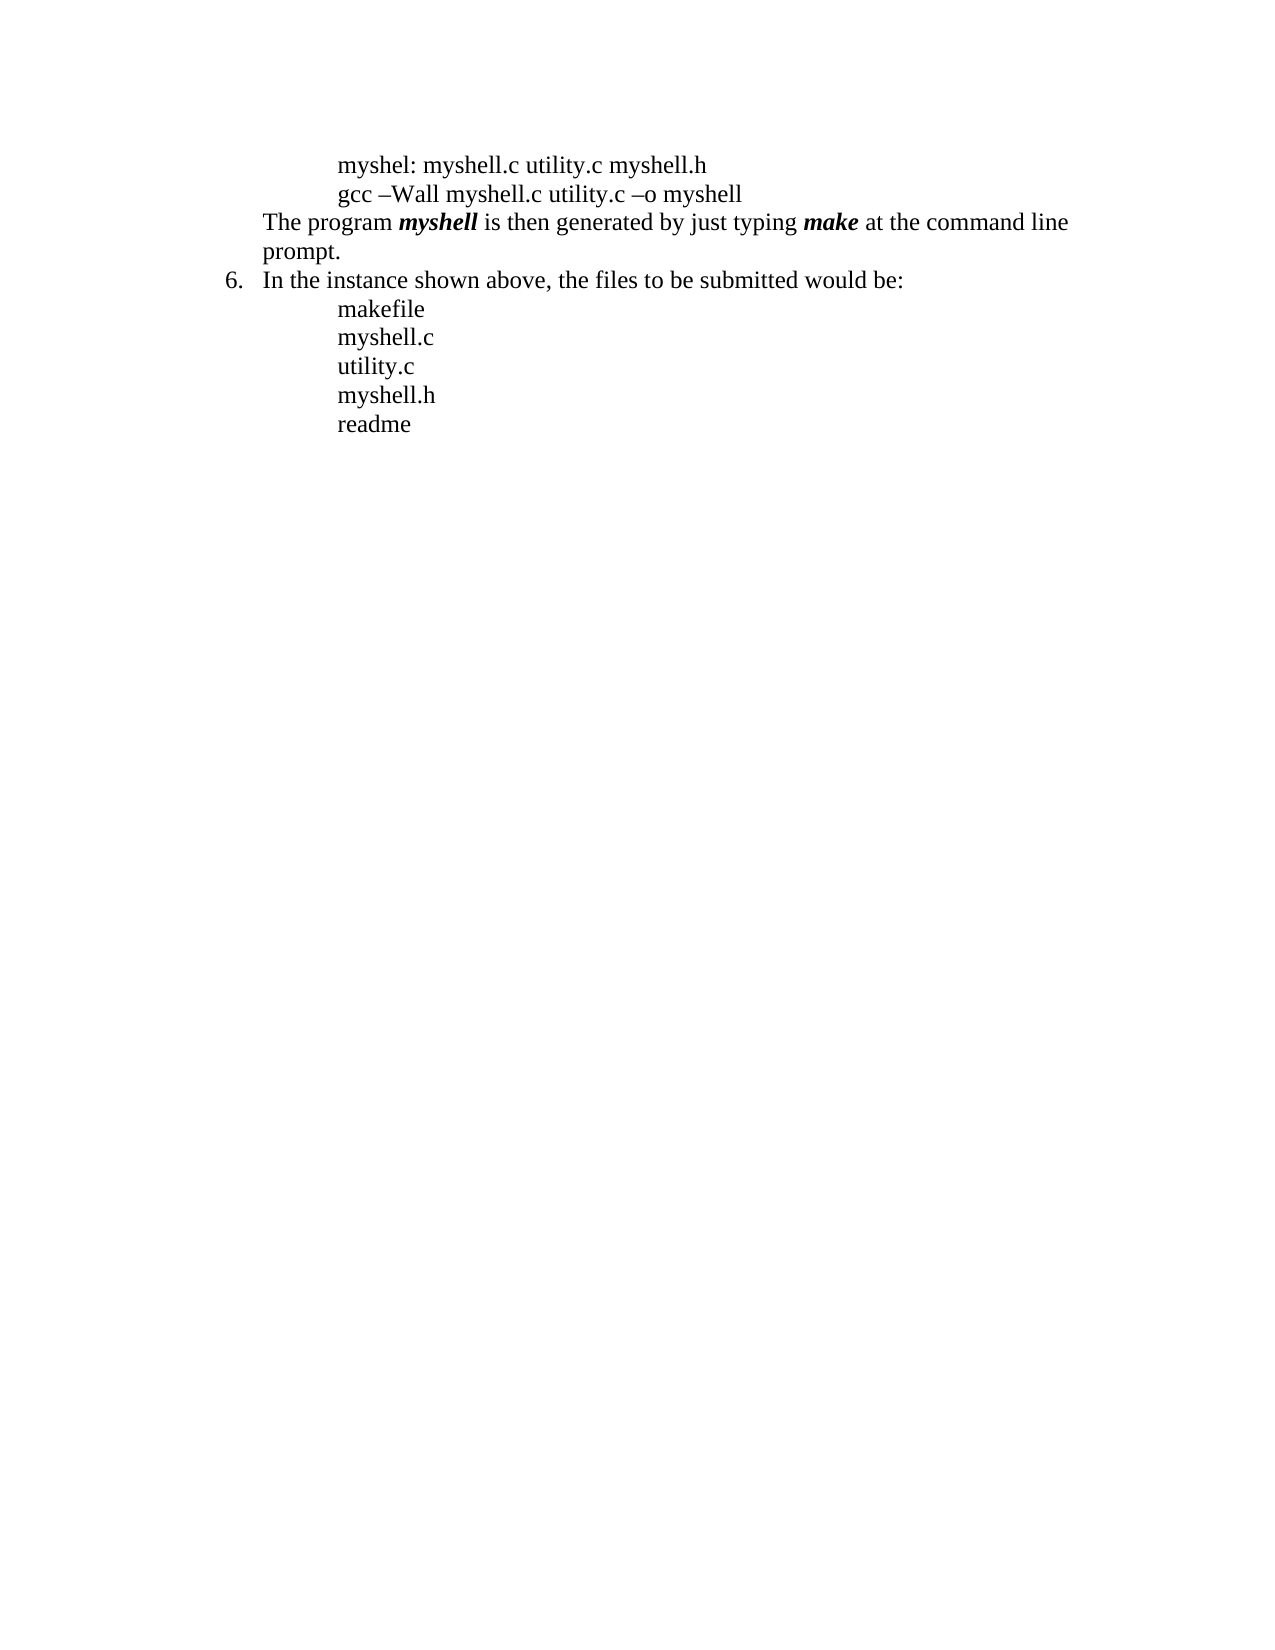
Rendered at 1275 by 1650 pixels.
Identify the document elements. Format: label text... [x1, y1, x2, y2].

text myshell.c [337, 322, 1087, 351]
text myshell.h [337, 380, 1087, 409]
text readme [337, 409, 1087, 437]
text makefile [337, 294, 1087, 322]
text The program myshell is then generated by just typing make at the command line prompt. [262, 207, 1087, 265]
text myshel: myshell.c utility.c myshell.h [337, 150, 1087, 179]
text utility.c [337, 351, 1087, 380]
list In the instance shown above, the files to be submitted would be: [225, 265, 1087, 294]
text gcc –Wall myshell.c utility.c –o myshell [337, 179, 1087, 207]
